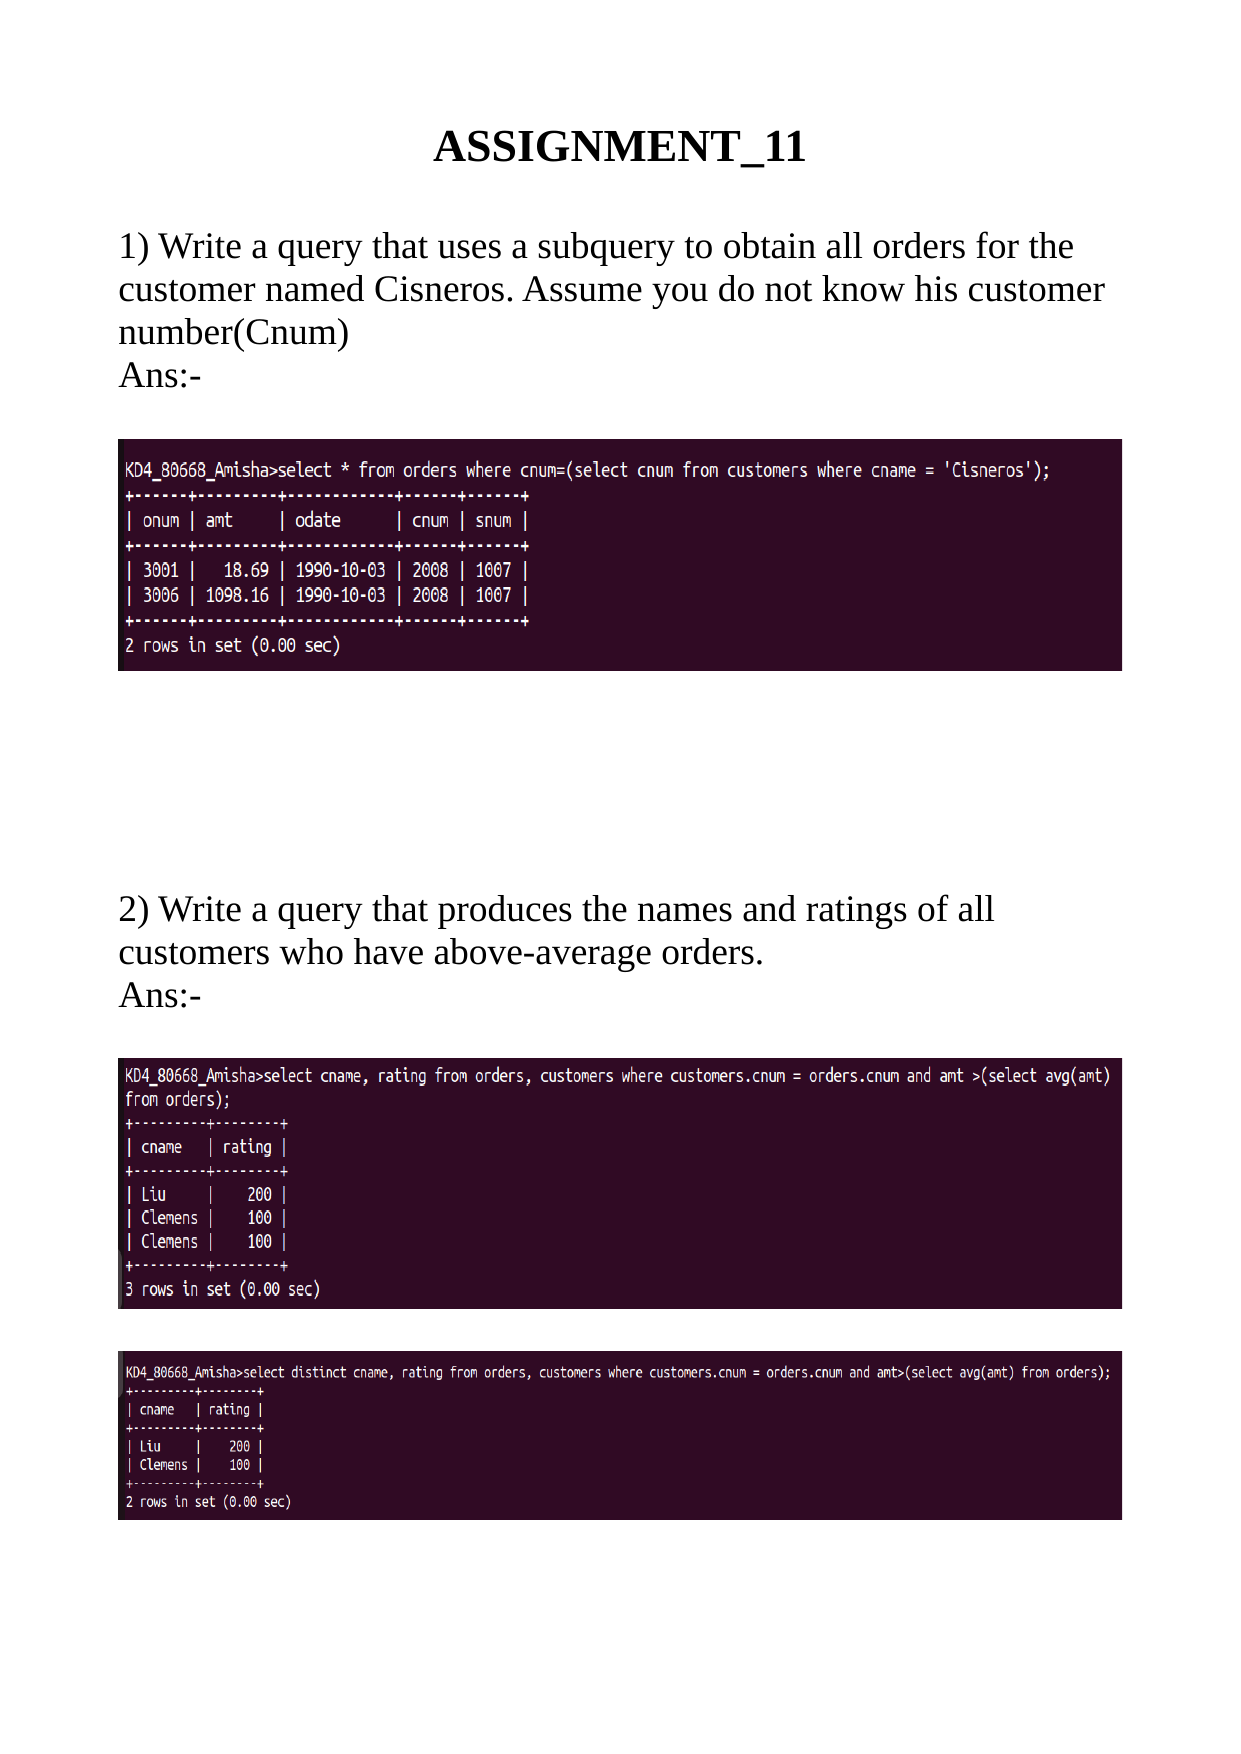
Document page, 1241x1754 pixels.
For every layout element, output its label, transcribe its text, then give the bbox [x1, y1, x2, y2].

picture [118, 1058, 1123, 1309]
picture [118, 439, 1123, 671]
picture [118, 1351, 1123, 1520]
text ASSIGNMENT_11 [118, 118, 1122, 171]
text 2) Write a query that produces the names and ratings of all customers who have above-average orders. Ans:- [118, 886, 1122, 1016]
text 1) Write a query that uses a subquery to obtain all orders for the customer named Cisneros. Assume you do not know his customer number(Cnum) Ans:- [118, 223, 1122, 396]
